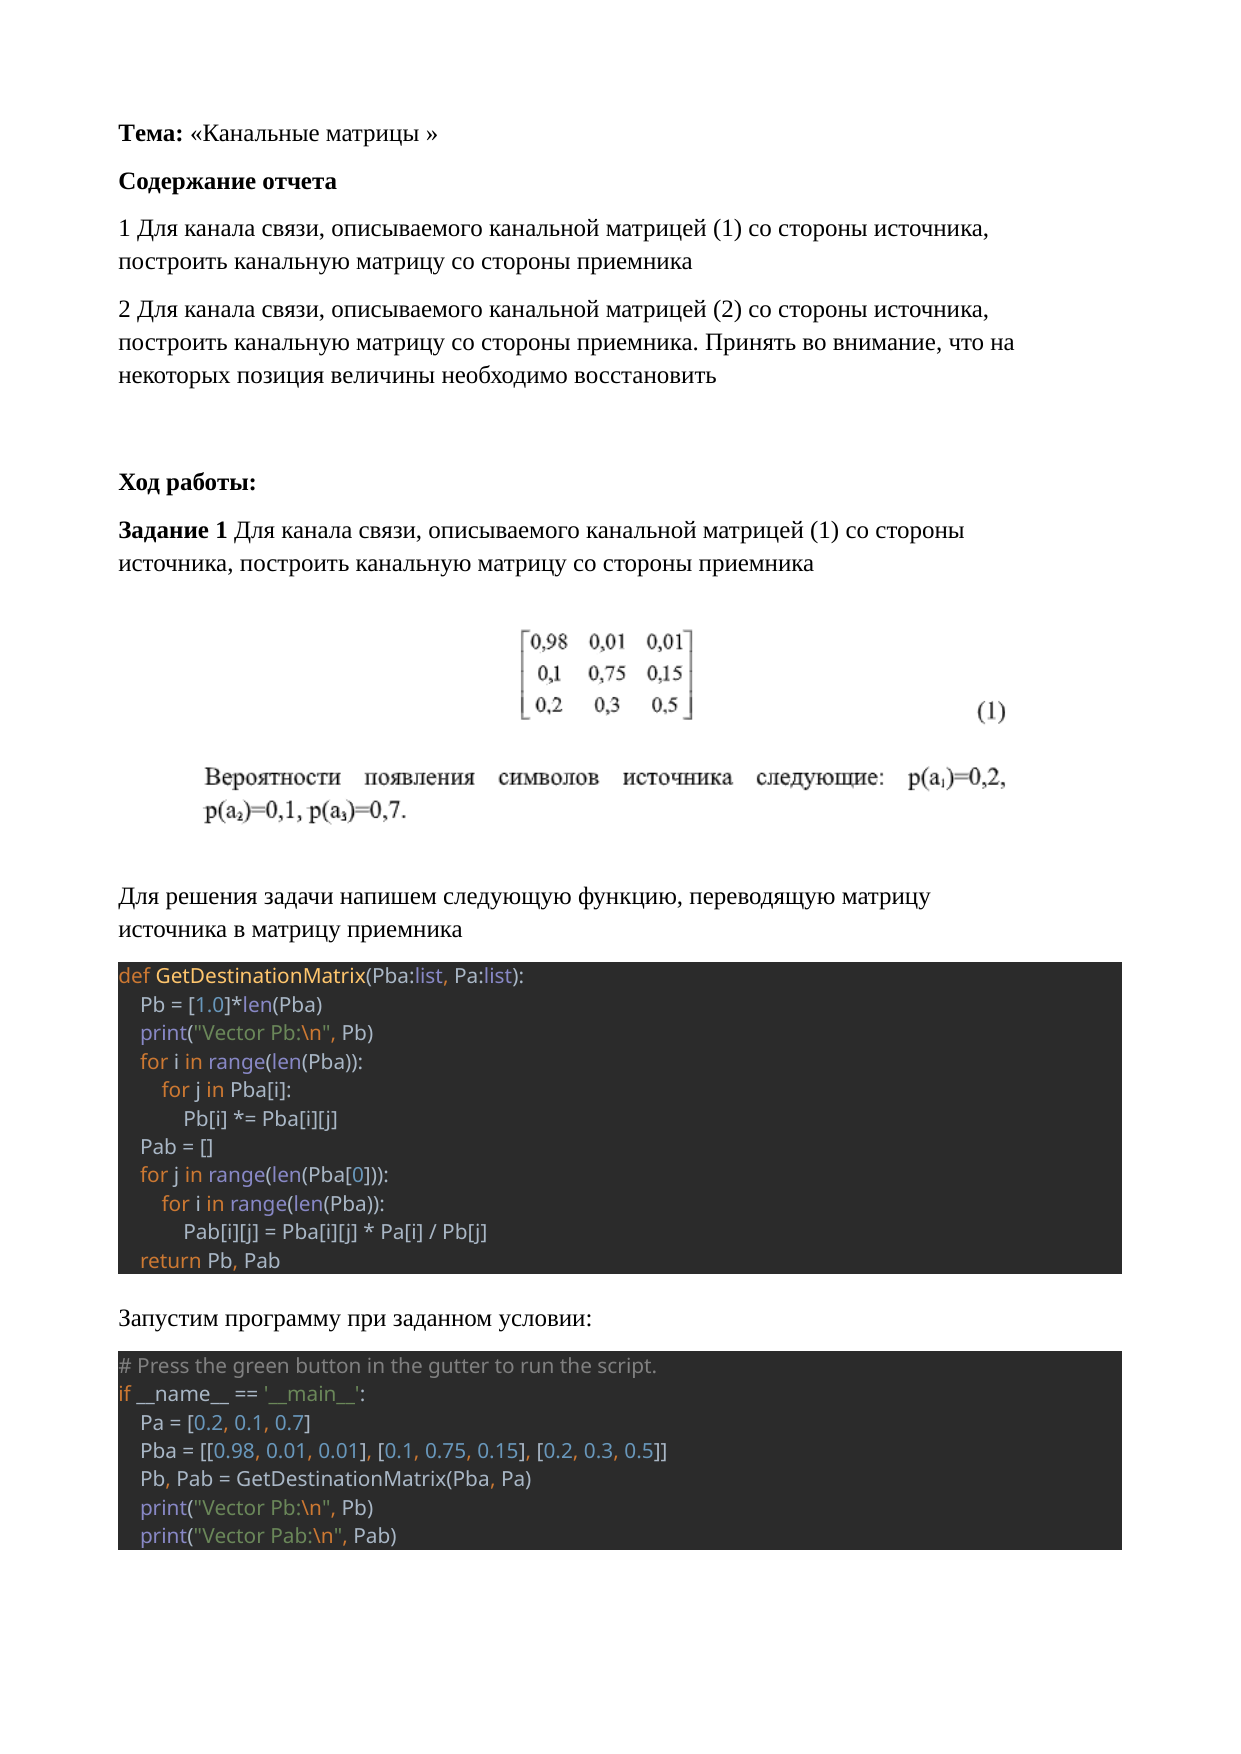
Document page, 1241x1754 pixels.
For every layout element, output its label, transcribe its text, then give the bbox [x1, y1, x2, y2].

text Тема: «Канальные матрицы » [118, 118, 1017, 147]
text Запустим программу при заданном условии: [118, 1303, 1017, 1332]
text 2 Для канала связи, описываемого канальной матрицей (2) со стороны источника, построить канальную матрицу со стороны приемника. Принять во внимание, что на некоторых позиция величины необходимо восстановить [118, 294, 1017, 389]
picture [170, 595, 1070, 846]
text Задание 1 Для канала связи, описываемого канальной матрицей (1) со стороны источника, построить канальную матрицу со стороны приемника [118, 515, 1017, 576]
text def GetDestinationMatrix(Pba:list, Pa:list): Pb = [1.0]*len(Pba) print("Vector Pb:\n", Pb) for i in range(len(Pba)): for j in Pba[i]: Pb[i] *= Pba[i][j] Pab = [] for j in range(len(Pba[0])): for i in range(len(Pba)): Pab[i][j] = Pba[i][j] * Pa[i] / Pb[j] return Pb, Pab [118, 962, 1122, 1274]
text # Press the green button in the gutter to run the script. if __name__ == '__main__': Pa = [0.2, 0.1, 0.7] Pba = [[0.98, 0.01, 0.01], [0.1, 0.75, 0.15], [0.2, 0.3, 0.5]] Pb, Pab = GetDestinationMatrix(Pba, Pa) print("Vector Pb:\n", Pb) print("Vector Pab:\n", Pab) [118, 1351, 1122, 1550]
text Содержание отчета [118, 166, 1017, 194]
text 1 Для канала связи, описываемого канальной матрицей (1) со стороны источника, построить канальную матрицу со стороны приемника [118, 213, 1017, 275]
text Для решения задачи напишем следующую функцию, переводящую матрицу источника в матрицу приемника [118, 881, 1017, 943]
text Ход работы: [118, 467, 1017, 496]
